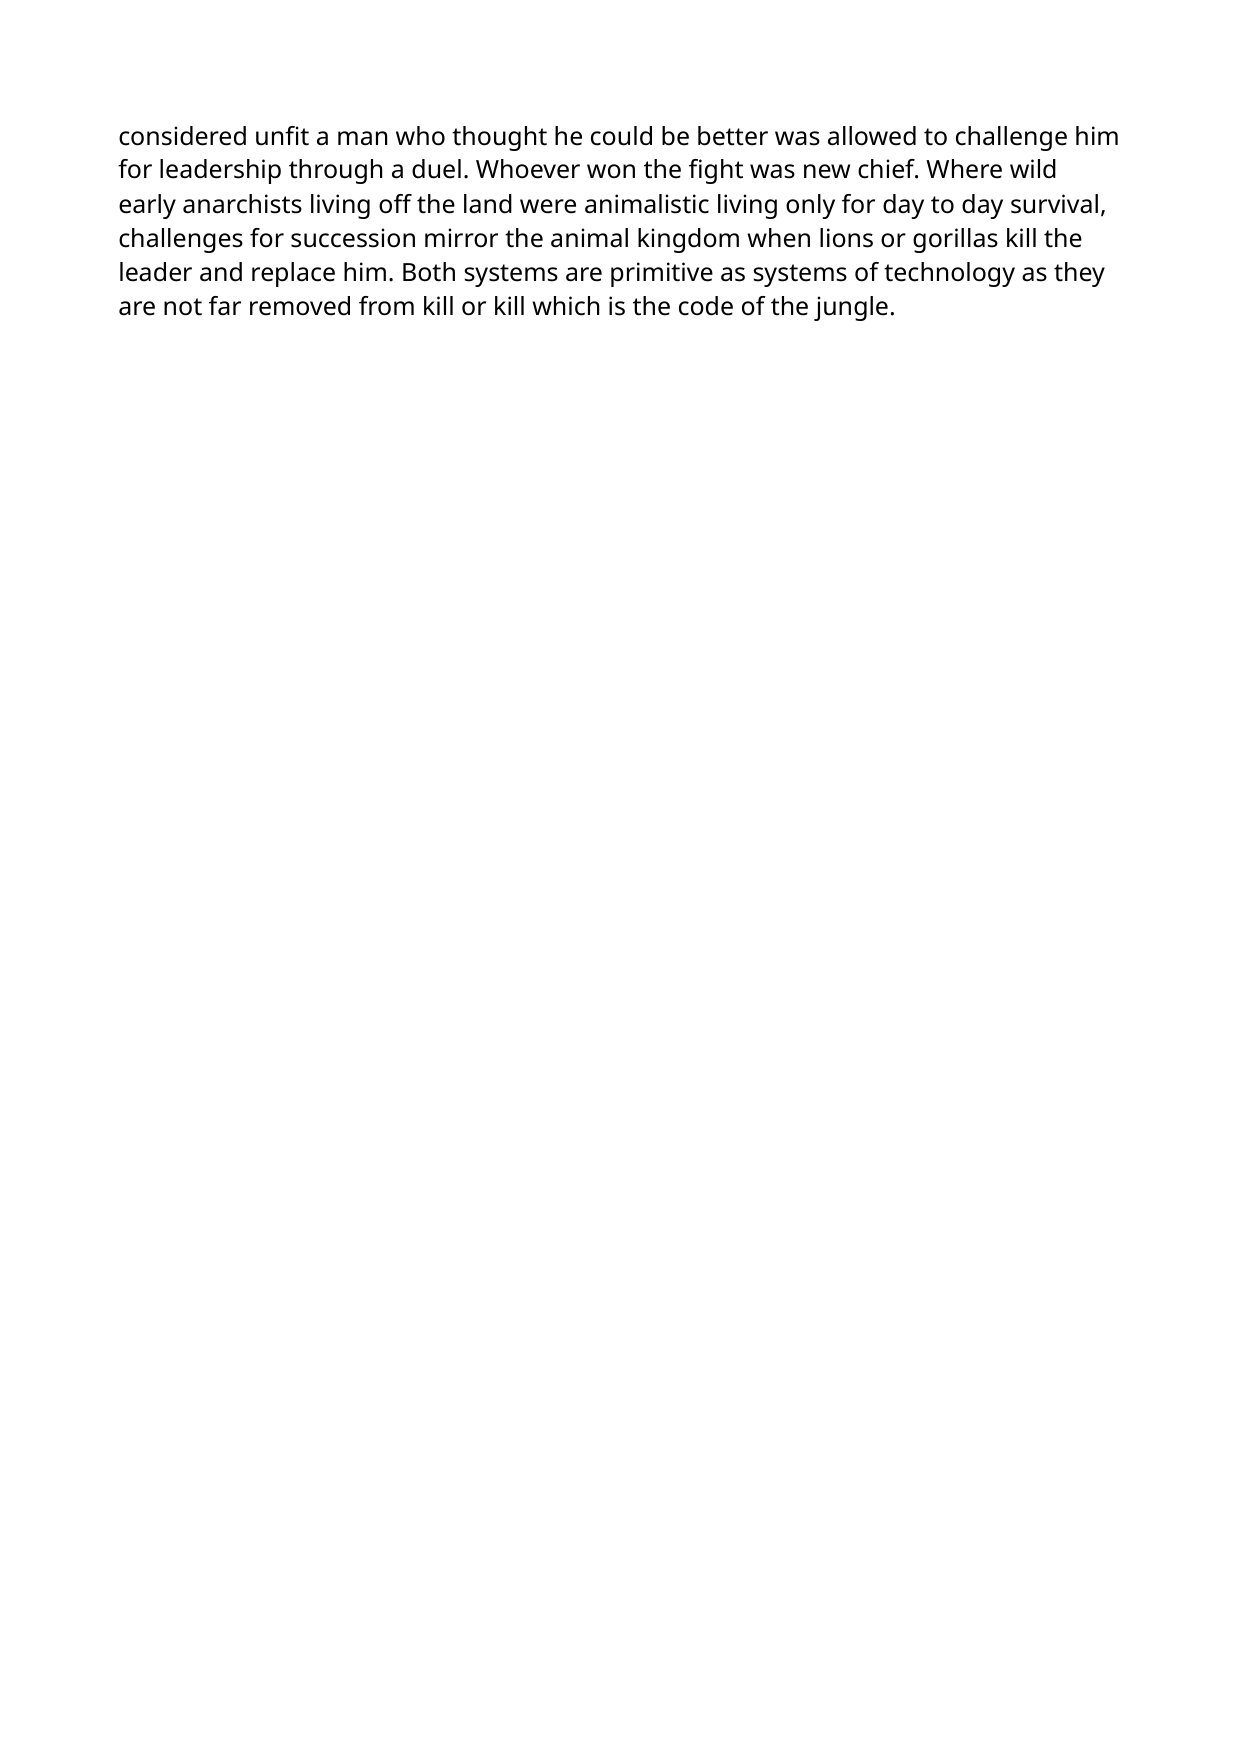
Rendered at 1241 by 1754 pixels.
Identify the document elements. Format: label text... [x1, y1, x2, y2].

text considered unfit a man who thought he could be better was allowed to challenge him for leadership through a duel. Whoever won the fight was new chief. Where wild early anarchists living off the land were animalistic living only for day to day survival, challenges for succession mirror the animal kingdom when lions or gorillas kill the leader and replace him. Both systems are primitive as systems of technology as they are not far removed from kill or kill which is the code of the jungle. [118, 118, 1122, 322]
